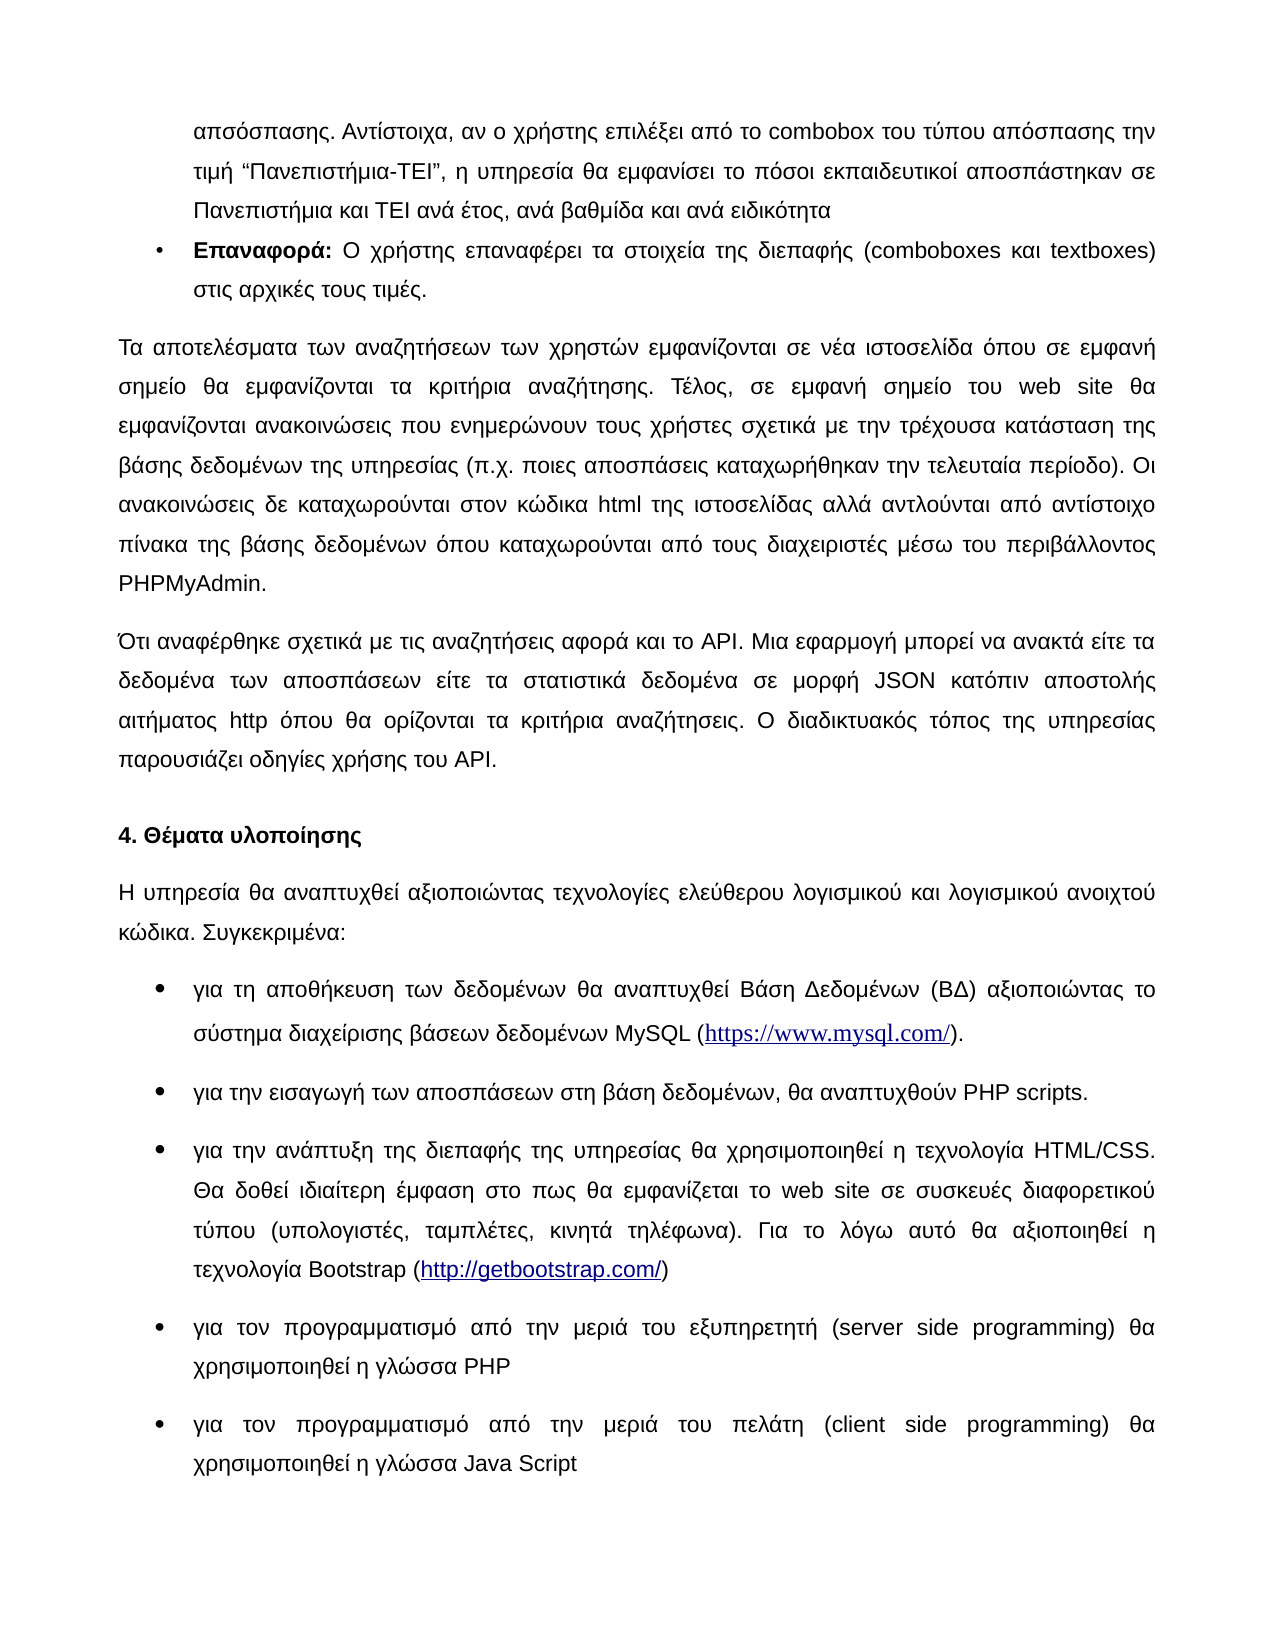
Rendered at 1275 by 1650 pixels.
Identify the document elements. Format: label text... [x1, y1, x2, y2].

list για τη αποθήκευση των δεδομένων θα αναπτυχθεί Βάση Δεδομένων (ΒΔ) αξιοποιώντας το σύστημα διαχείρισης βάσεων δεδομένων MySQL (https://www.mysql.com/). [156, 976, 1157, 1046]
list για την ανάπτυξη της διεπαφής της υπηρεσίας θα χρησιμοποιηθεί η τεχνολογία HTML/CSS. Θα δοθεί ιδιαίτερη έμφαση στο πως θα εμφανίζεται το web site σε συσκευές διαφορετικού τύπου (υπολογιστές, ταμπλέτες, κινητά τηλέφωνα). Για το λόγω αυτό θα αξιοποιηθεί η τεχνολογία Bootstrap (http://getbootstrap.com/) [156, 1137, 1157, 1282]
list Επαναφορά: Ο χρήστης επαναφέρει τα στοιχεία της διεπαφής (comboboxes και textboxes) στις αρχικές τους τιμές. [156, 237, 1157, 302]
list για την εισαγωγή των αποσπάσεων στη βάση δεδομένων, θα αναπτυχθούν PHP scripts. [156, 1079, 1157, 1106]
text Ότι αναφέρθηκε σχετικά με τις αναζητήσεις αφορά και το API. Μια εφαρμογή μπορεί να ανακτά είτε τα δεδομένα των αποσπάσεων είτε τα στατιστικά δεδομένα σε μορφή JSON κατόπιν αποστολής αιτήματος http όπου θα ορίζονται τα κριτήρια αναζήτησεις. Ο διαδικτυακός τόπος της υπηρεσίας παρουσιάζει οδηγίες χρήσης του API. [118, 628, 1157, 773]
text Η υπηρεσία θα αναπτυχθεί αξιοποιώντας τεχνολογίες ελεύθερου λογισμικού και λογισμικού ανοιχτού κώδικα. Συγκεκριμένα: [118, 879, 1157, 945]
list για τον προγραμματισμό από την μεριά του πελάτη (client side programming) θα χρησιμοποιηθεί η γλώσσα Java Script [156, 1411, 1157, 1476]
list απσόσπασης. Αντίστοιχα, αν ο χρήστης επιλέξει από το combobox του τύπου απόσπασης την τιμή “Πανεπιστήμια-ΤΕΙ”, η υπηρεσία θα εμφανίσει το πόσοι εκπαιδευτικοί αποσπάστηκαν σε Πανεπιστήμια και ΤΕΙ ανά έτος, ανά βαθμίδα και ανά ειδικότητα [156, 118, 1157, 223]
text 4. Θέματα υλοποίησης [118, 822, 1157, 848]
text Τα αποτελέσματα των αναζητήσεων των χρηστών εμφανίζονται σε νέα ιστοσελίδα όπου σε εμφανή σημείο θα εμφανίζονται τα κριτήρια αναζήτησης. Τέλος, σε εμφανή σημείο του web site θα εμφανίζονται ανακοινώσεις που ενημερώνουν τους χρήστες σχετικά με την τρέχουσα κατάσταση της βάσης δεδομένων της υπηρεσίας (π.χ. ποιες αποσπάσεις καταχωρήθηκαν την τελευταία περίοδο). Οι ανακοινώσεις δε καταχωρούνται στον κώδικα html της ιστοσελίδας αλλά αντλούνται από αντίστοιχο πίνακα της βάσης δεδομένων όπου καταχωρούνται από τους διαχειριστές μέσω του περιβάλλοντος PHPMyAdmin. [118, 333, 1157, 597]
list για τον προγραμματισμό από την μεριά του εξυπηρετητή (server side programming) θα χρησιμοποιηθεί η γλώσσα PHP [156, 1313, 1157, 1379]
